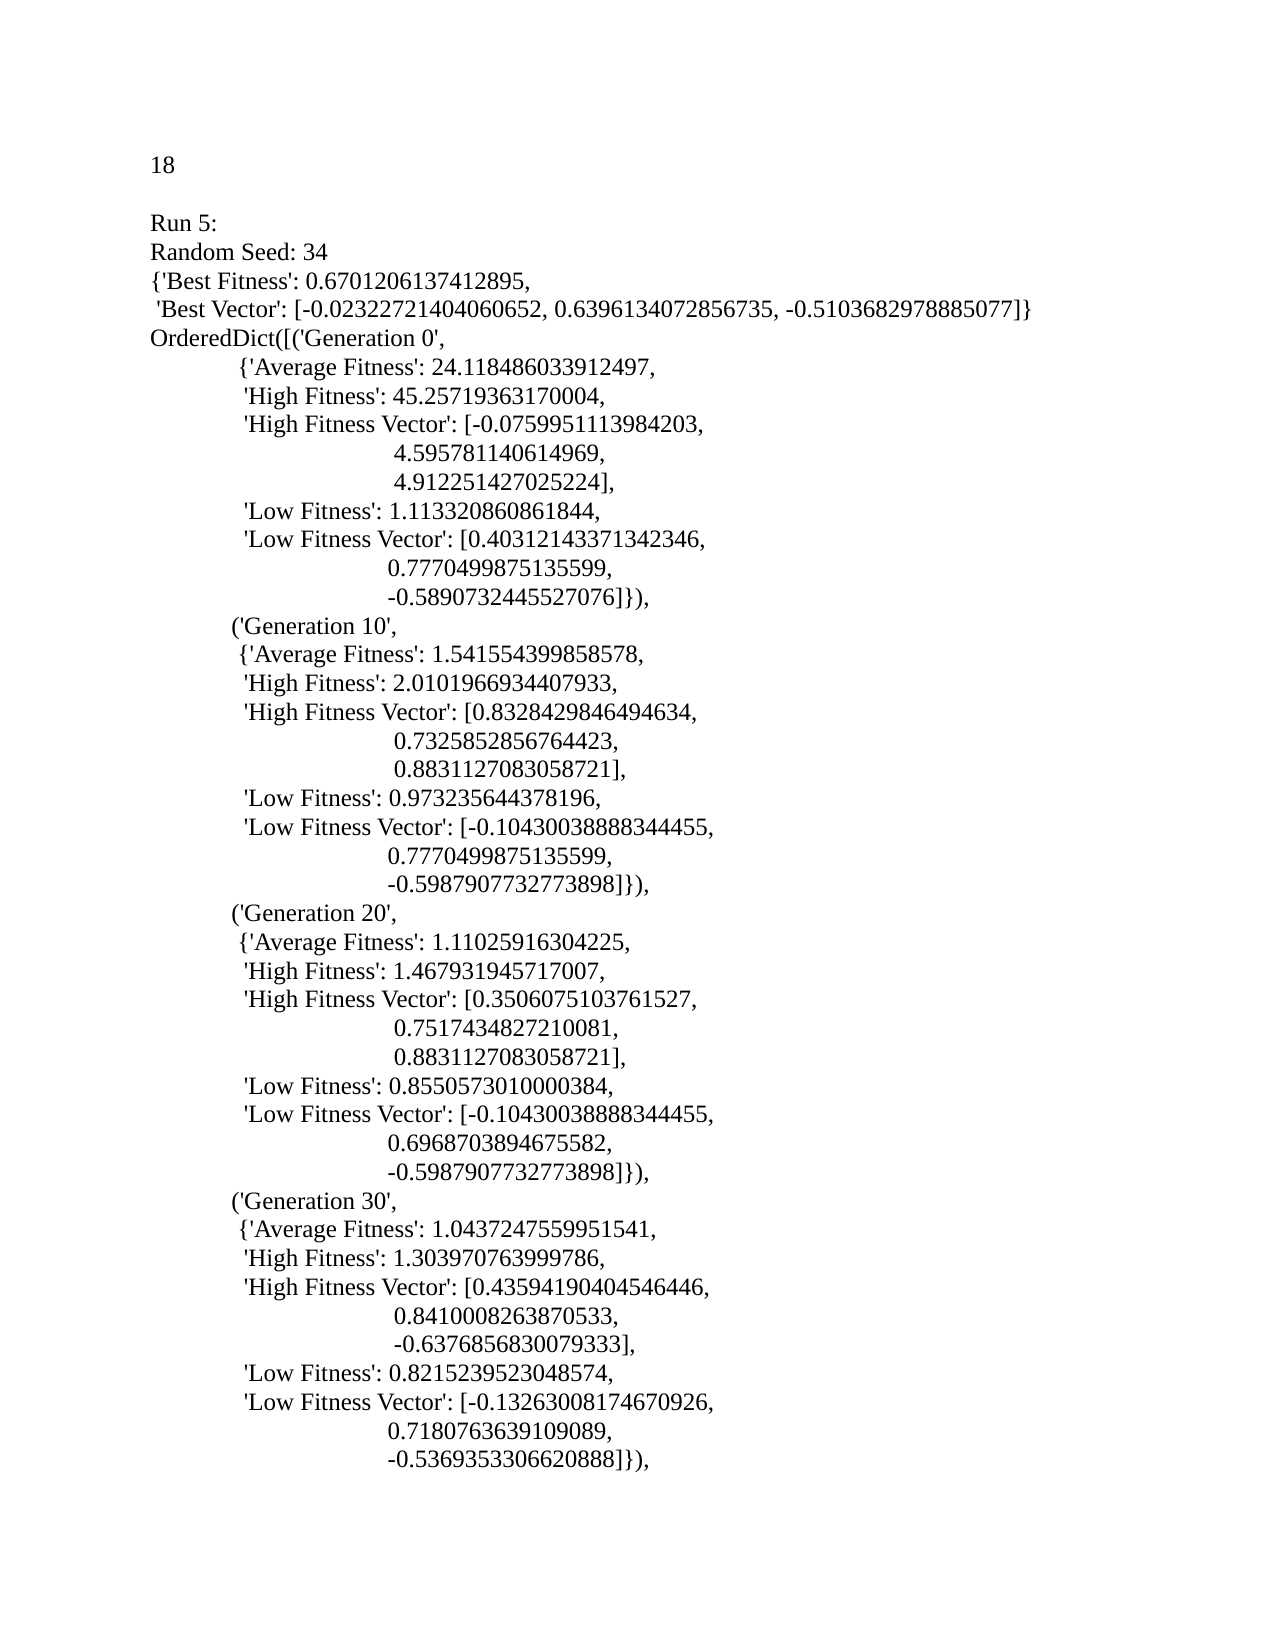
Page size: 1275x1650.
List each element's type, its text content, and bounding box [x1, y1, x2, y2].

text 'High Fitness Vector': [-0.0759951113984203, [150, 409, 1125, 438]
text 'Low Fitness Vector': [-0.13263008174670926, [150, 1387, 1125, 1416]
text 0.7770499875135599, [150, 553, 1125, 582]
text 0.7517434827210081, [150, 1013, 1125, 1042]
text 0.6968703894675582, [150, 1128, 1125, 1157]
text 0.7180763639109089, [150, 1416, 1125, 1444]
text 'Low Fitness': 0.8550573010000384, [150, 1071, 1125, 1099]
text 'High Fitness': 45.25719363170004, [150, 381, 1125, 409]
text 'High Fitness': 1.467931945717007, [150, 956, 1125, 984]
text 0.8410008263870533, [150, 1301, 1125, 1329]
text {'Average Fitness': 1.11025916304225, [150, 927, 1125, 956]
text -0.5987907732773898]}), [150, 1157, 1125, 1186]
text 'High Fitness Vector': [0.3506075103761527, [150, 984, 1125, 1013]
text 0.7325852856764423, [150, 726, 1125, 754]
text -0.5369353306620888]}), [150, 1444, 1125, 1473]
text {'Average Fitness': 1.0437247559951541, [150, 1214, 1125, 1243]
text 'Low Fitness': 0.8215239523048574, [150, 1358, 1125, 1387]
text -0.5890732445527076]}), [150, 582, 1125, 611]
text OrderedDict([('Generation 0', [150, 323, 1125, 352]
text 'Low Fitness Vector': [-0.10430038888344455, [150, 812, 1125, 841]
text 'High Fitness': 2.0101966934407933, [150, 668, 1125, 697]
text 'High Fitness Vector': [0.43594190404546446, [150, 1272, 1125, 1301]
text -0.5987907732773898]}), [150, 869, 1125, 898]
text 'Low Fitness Vector': [0.40312143371342346, [150, 524, 1125, 553]
text 'Low Fitness': 0.973235644378196, [150, 783, 1125, 812]
text {'Average Fitness': 1.541554399858578, [150, 639, 1125, 668]
text 0.8831127083058721], [150, 1042, 1125, 1071]
text 'Low Fitness': 1.113320860861844, [150, 496, 1125, 524]
text 'Low Fitness Vector': [-0.10430038888344455, [150, 1099, 1125, 1128]
text ('Generation 20', [150, 898, 1125, 927]
text ('Generation 10', [150, 611, 1125, 639]
text 'High Fitness Vector': [0.8328429846494634, [150, 697, 1125, 726]
text 'Best Vector': [-0.02322721404060652, 0.6396134072856735, -0.5103682978885077]} [150, 294, 1125, 323]
text {'Average Fitness': 24.118486033912497, [150, 352, 1125, 381]
text 0.7770499875135599, [150, 841, 1125, 869]
text {'Best Fitness': 0.6701206137412895, [150, 266, 1125, 294]
text 'High Fitness': 1.303970763999786, [150, 1243, 1125, 1272]
text 0.8831127083058721], [150, 754, 1125, 783]
text 4.912251427025224], [150, 467, 1125, 496]
text Random Seed: 34 [150, 237, 1125, 266]
text -0.6376856830079333], [150, 1329, 1125, 1358]
text Run 5: [150, 208, 1125, 237]
text 4.595781140614969, [150, 438, 1125, 467]
text ('Generation 30', [150, 1186, 1125, 1214]
